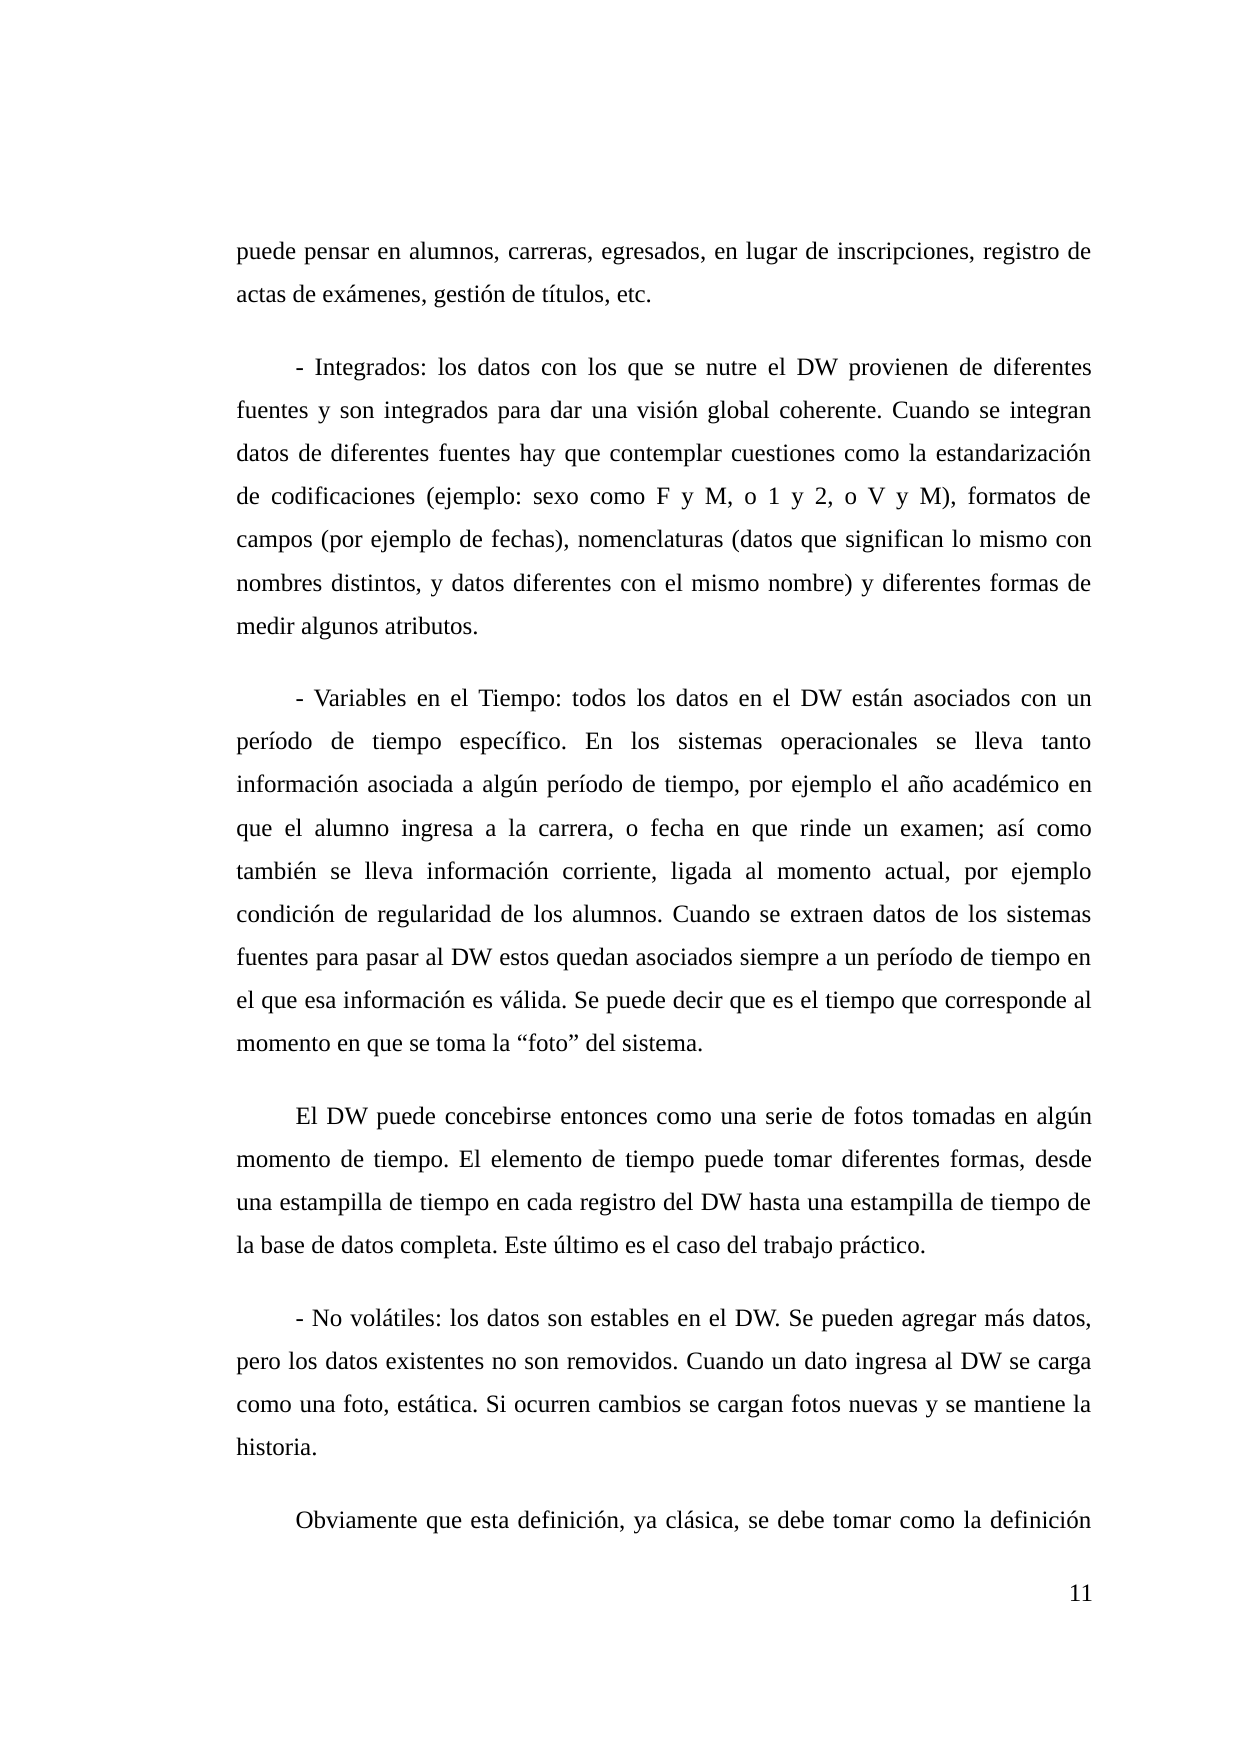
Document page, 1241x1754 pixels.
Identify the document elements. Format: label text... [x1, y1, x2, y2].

text Obviamente que esta definición, ya clásica, se debe tomar como la definición [236, 1505, 1093, 1534]
text - No volátiles: los datos son estables en el DW. Se pueden agregar más datos, pero los datos existentes no son removidos. Cuando un dato ingresa al DW se carga como una foto, estática. Si ocurren cambios se cargan fotos nuevas y se mantiene la historia. [236, 1303, 1093, 1461]
text - Variables en el Tiempo: todos los datos en el DW están asociados con un período de tiempo específico. En los sistemas operacionales se lleva tanto información asociada a algún período de tiempo, por ejemplo el año académico en que el alumno ingresa a la carrera, o fecha en que rinde un examen; así como también se lleva información corriente, ligada al momento actual, por ejemplo condición de regularidad de los alumnos. Cuando se extraen datos de los sistemas fuentes para pasar al DW estos quedan asociados siempre a un período de tiempo en el que esa información es válida. Se puede decir que es el tiempo que corresponde al momento en que se toma la “foto” del sistema. [236, 683, 1093, 1057]
text El DW puede concebirse entonces como una serie de fotos tomadas en algún momento de tiempo. El elemento de tiempo puede tomar diferentes formas, desde una estampilla de tiempo en cada registro del DW hasta una estampilla de tiempo de la base de datos completa. Este último es el caso del trabajo práctico. [236, 1101, 1093, 1259]
text puede pensar en alumnos, carreras, egresados, en lugar de inscripciones, registro de actas de exámenes, gestión de títulos, etc. [236, 236, 1093, 308]
text - Integrados: los datos con los que se nutre el DW provienen de diferentes fuentes y son integrados para dar una visión global coherente. Cuando se integran datos de diferentes fuentes hay que contemplar cuestiones como la estandarización de codificaciones (ejemplo: sexo como F y M, o 1 y 2, o V y M), formatos de campos (por ejemplo de fechas), nomenclaturas (datos que significan lo mismo con nombres distintos, y datos diferentes con el mismo nombre) y diferentes formas de medir algunos atributos. [236, 352, 1093, 639]
